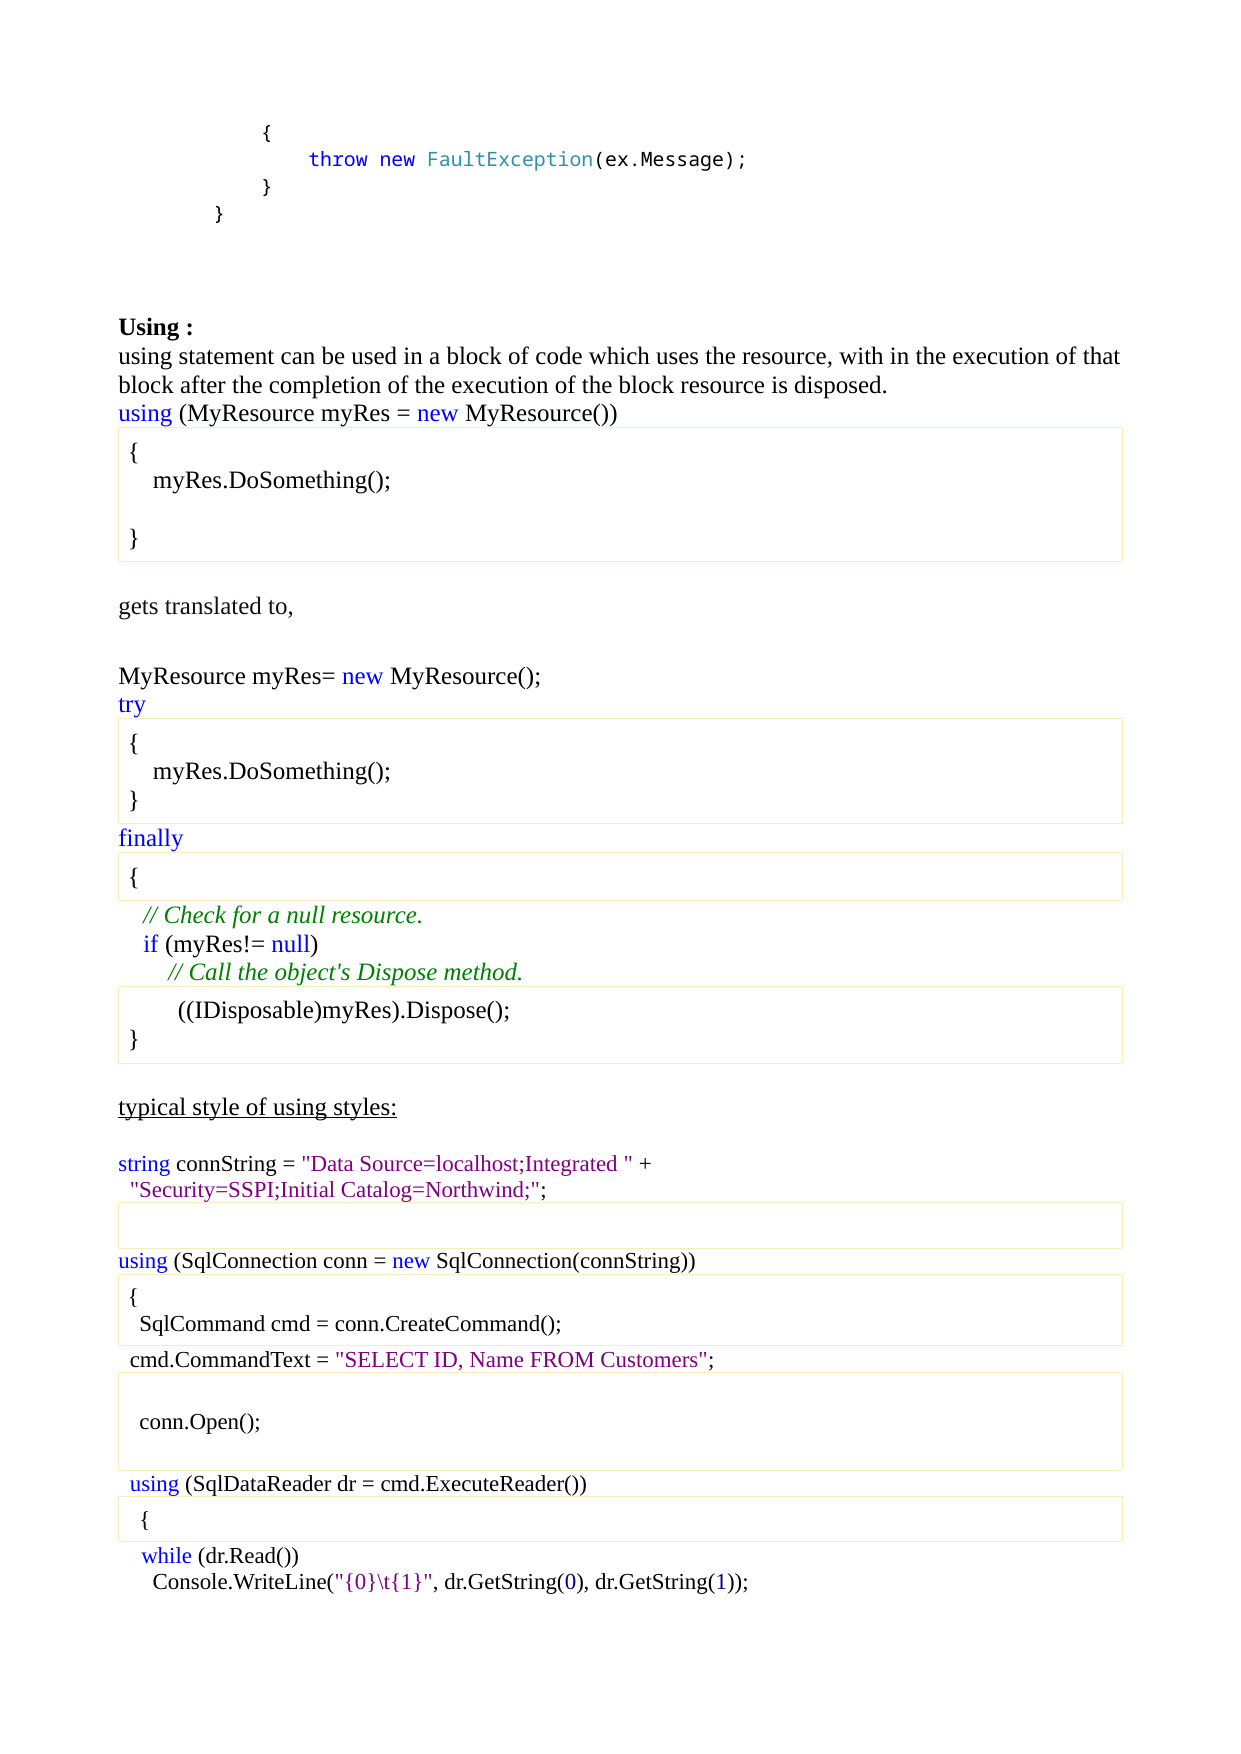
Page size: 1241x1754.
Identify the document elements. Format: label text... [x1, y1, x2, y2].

text // Call the object's Dispose method. [118, 957, 1122, 986]
text "Security=SSPI;Initial Catalog=Northwind;"; [118, 1176, 1122, 1202]
text { [119, 1497, 1122, 1541]
text { [119, 853, 1122, 900]
text while (dr.Read()) [118, 1542, 1122, 1568]
text { [119, 428, 1122, 456]
text } [118, 172, 1122, 199]
text throw new FaultException(ex.Message); [118, 145, 1122, 172]
text using statement can be used in a block of code which uses the resource, with in the execution of that block after the completion of the execution of the block resource is disposed. [118, 341, 1122, 398]
text { [118, 118, 1122, 145]
text ((IDisposable)myRes).Dispose(); [119, 987, 1122, 1015]
text Console.WriteLine("{0}\t{1}", dr.GetString(0), dr.GetString(1)); [118, 1568, 1122, 1594]
text finally [118, 824, 1122, 852]
text using (SqlConnection conn = new SqlConnection(connString)) [118, 1249, 1122, 1274]
text } [119, 1015, 1122, 1063]
text gets translated to, [118, 591, 1122, 619]
text MyResource myRes= new MyResource(); [118, 661, 1122, 689]
text } [118, 199, 1122, 226]
text typical style of using styles: [118, 1092, 1122, 1121]
text } [119, 776, 1122, 823]
text { [119, 1275, 1122, 1300]
text myRes.DoSomething(); [119, 456, 1122, 494]
text SqlCommand cmd = conn.CreateCommand(); [119, 1300, 1122, 1345]
text string connString = "Data Source=localhost;Integrated " + [118, 1149, 1122, 1176]
text myRes.DoSomething(); [119, 747, 1122, 776]
text Using : [118, 312, 1122, 341]
text using (MyResource myRes = new MyResource()) [118, 398, 1122, 427]
text { [119, 719, 1122, 747]
text if (myRes!= null) [118, 929, 1122, 957]
text // Check for a null resource. [118, 901, 1122, 929]
text conn.Open(); [119, 1398, 1122, 1434]
text cmd.CommandText = "SELECT ID, Name FROM Customers"; [118, 1346, 1122, 1372]
text try [118, 689, 1122, 718]
text } [119, 513, 1122, 561]
text using (SqlDataReader dr = cmd.ExecuteReader()) [118, 1471, 1122, 1496]
